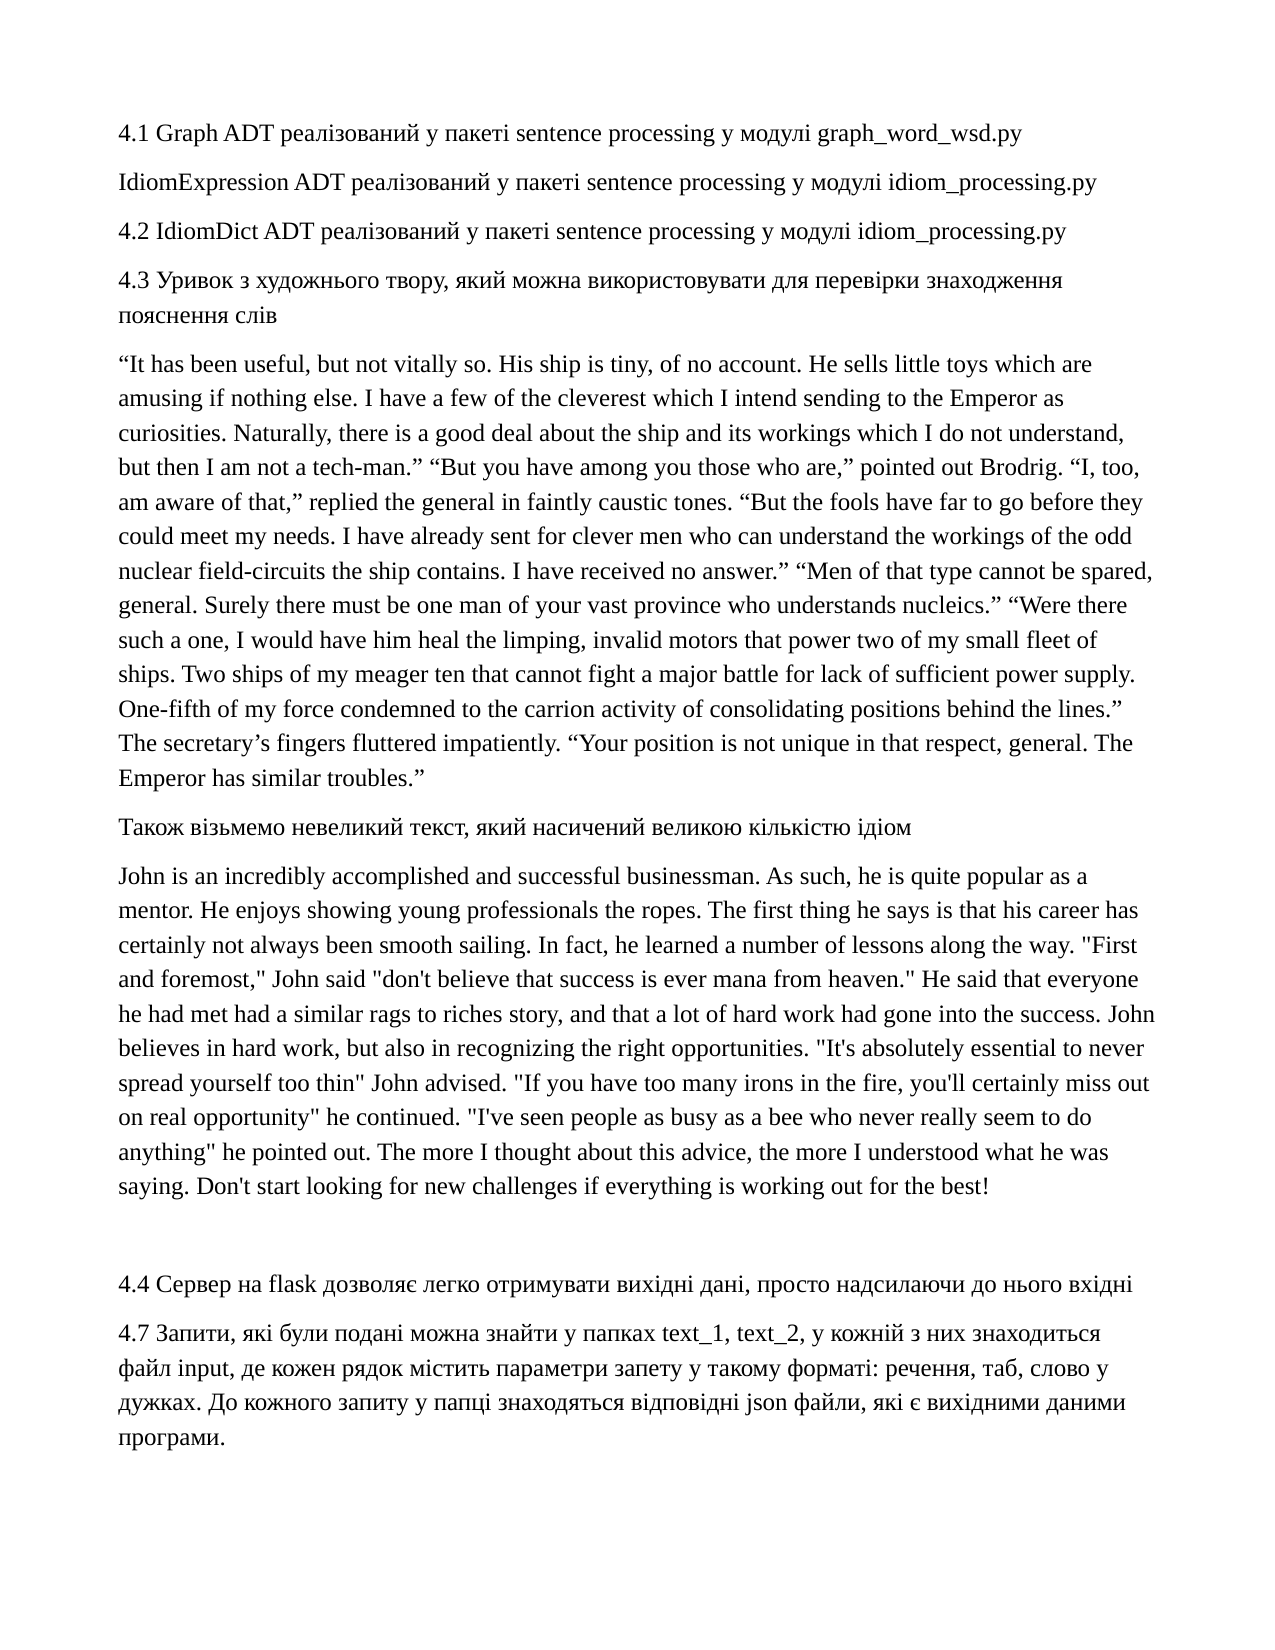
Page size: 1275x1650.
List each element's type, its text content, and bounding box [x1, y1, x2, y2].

text 4.1 Graph ADT реалізований у пакеті sentence processing у модулі graph_word_wsd.py [118, 118, 1157, 147]
text 4.2 IdiomDict ADT реалізований у пакеті sentence processing у модулі idiom_processing.py [118, 216, 1157, 245]
text IdiomExpression ADT реалізований у пакеті sentence processing у модулі idiom_processing.py [118, 167, 1157, 196]
text “It has been useful, but not vitally so. His ship is tiny, of no account. He sells little toys which are amusing if nothing else. I have a few of the cleverest which I intend sending to the Emperor as curiosities. Naturally, there is a good deal about the ship and its workings which I do not understand, but then I am not a tech-man.” “But you have among you those who are,” pointed out Brodrig. “I, too, am aware of that,” replied the general in faintly caustic tones. “But the fools have far to go before they could meet my needs. I have already sent for clever men who can understand the workings of the odd nuclear field-circuits the ship contains. I have received no answer.” “Men of that type cannot be spared, general. Surely there must be one man of your vast province who understands nucleics.” “Were there such a one, I would have him heal the limping, invalid motors that power two of my small fleet of ships. Two ships of my meager ten that cannot fight a major battle for lack of sufficient power supply. One-fifth of my force condemned to the carrion activity of consolidating positions behind the lines.” The secretary’s fingers fluttered impatiently. “Your position is not unique in that respect, general. The Emperor has similar troubles.” [118, 349, 1157, 791]
text Також візьмемо невеликий текст, який насичений великою кількістю ідіом [118, 812, 1157, 840]
text 4.7 Запити, які були подані можна знайти у папках text_1, text_2, у кожній з них знаходиться файл input, де кожен рядок містить параметри запету у такому форматі: речення, таб, слово у дужках. До кожного запиту у папці знаходяться відповідні json файли, які є вихідними даними програми. [118, 1318, 1157, 1450]
text John is an incredibly accomplished and successful businessman. As such, he is quite popular as a mentor. He enjoys showing young professionals the ropes. The first thing he says is that his career has certainly not always been smooth sailing. In fact, he learned a number of lessons along the way. "First and foremost," John said "don't believe that success is ever mana from heaven." He said that everyone he had met had a similar rags to riches story, and that a lot of hard work had gone into the success. John believes in hard work, but also in recognizing the right opportunities. "It's absolutely essential to never spread yourself too thin" John advised. "If you have too many irons in the fire, you'll certainly miss out on real opportunity" he continued. "I've seen people as busy as a bee who never really seem to do anything" he pointed out. The more I thought about this advice, the more I understood what he was saying. Don't start looking for new challenges if everything is working out for the best! [118, 861, 1157, 1200]
text 4.3 Уривок з художнього твору, який можна використовувати для перевірки знаходження пояснення слів [118, 265, 1157, 328]
text 4.4 Сервер на flask дозволяє легко отримувати вихідні дані, просто надсилаючи до нього вхідні [118, 1269, 1157, 1298]
